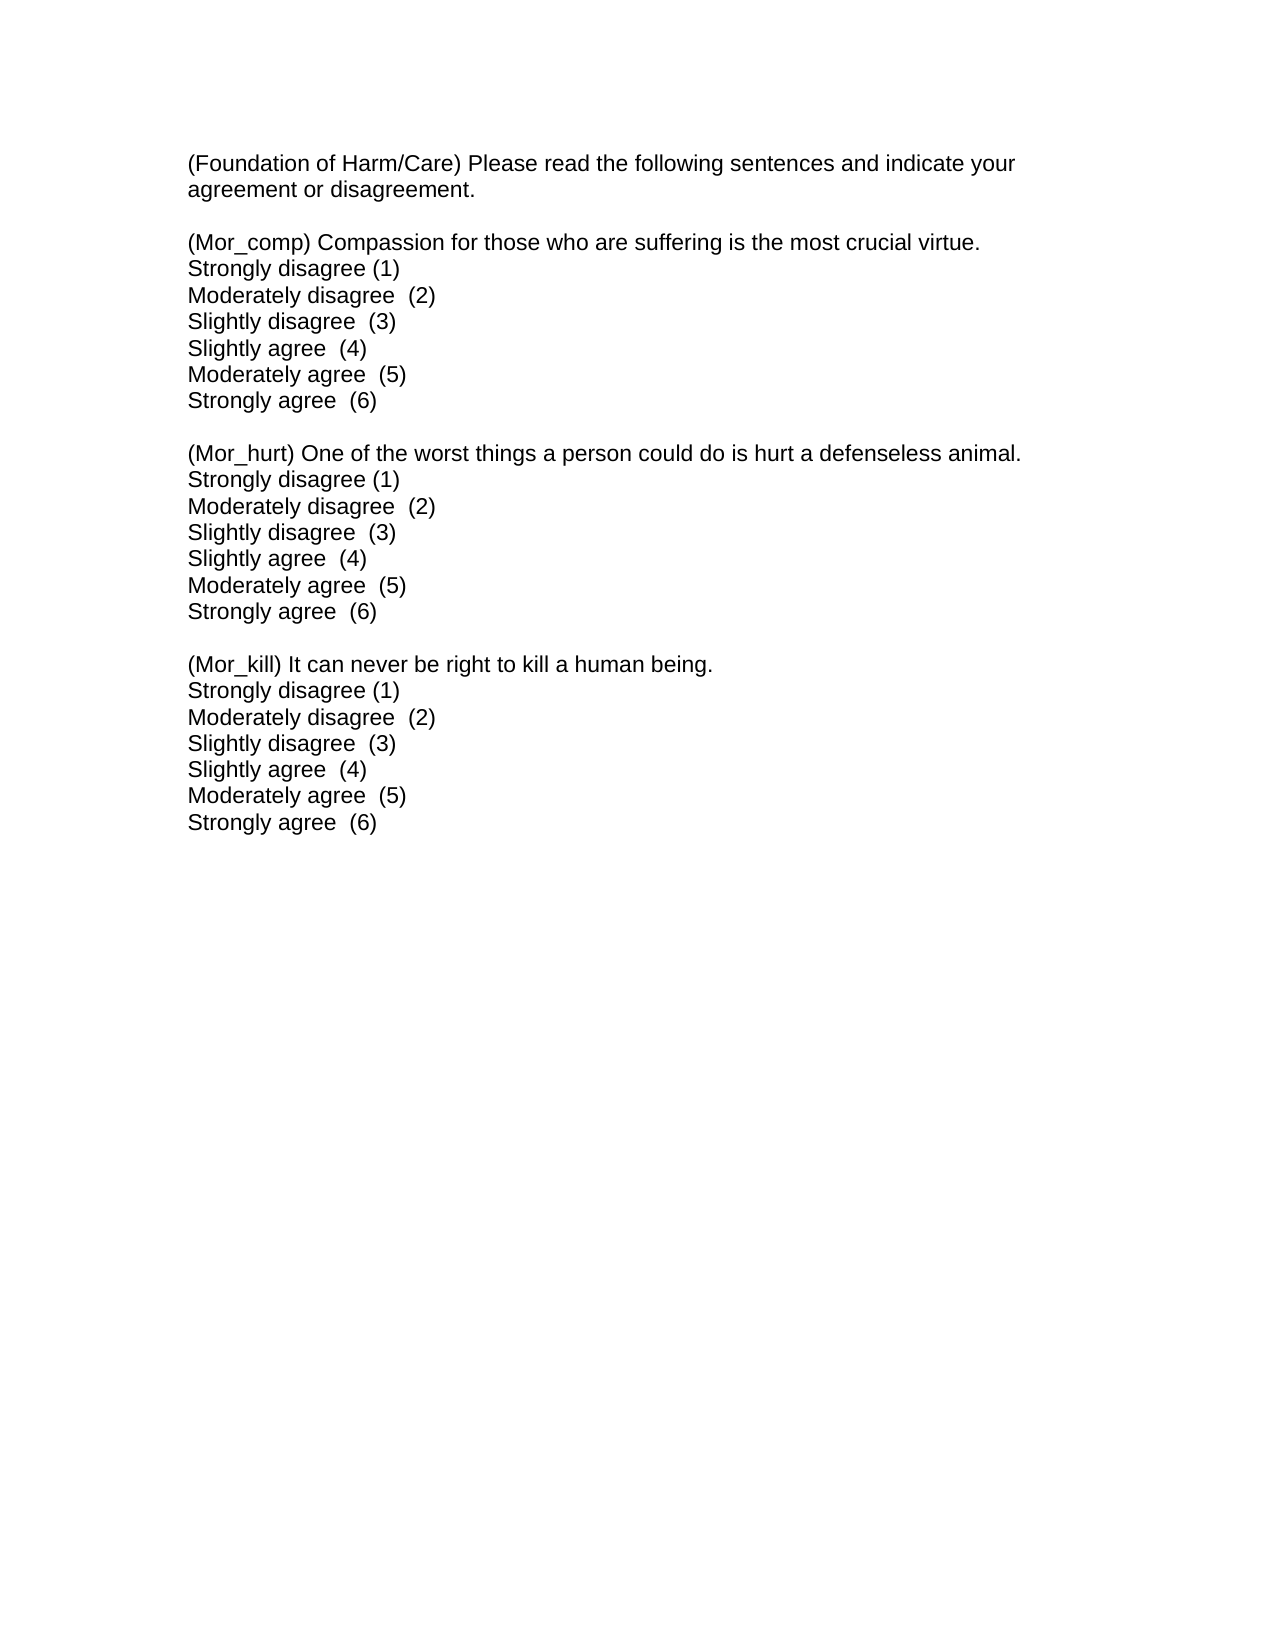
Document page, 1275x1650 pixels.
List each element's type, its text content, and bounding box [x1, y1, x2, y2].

text Strongly agree (6) [187, 387, 1087, 413]
text (Mor_hurt) One of the worst things a person could do is hurt a defenseless animal. [187, 440, 1087, 466]
text Moderately agree (5) [187, 572, 1087, 598]
text Strongly agree (6) [187, 598, 1087, 624]
text Strongly disagree (1) [187, 466, 1087, 493]
text Moderately disagree (2) [187, 703, 1087, 730]
text Slightly agree (4) [187, 334, 1087, 361]
text Strongly agree (6) [187, 809, 1087, 835]
text Moderately agree (5) [187, 782, 1087, 809]
text Slightly agree (4) [187, 545, 1087, 572]
text Moderately disagree (2) [187, 493, 1087, 519]
text Strongly disagree (1) [187, 255, 1087, 282]
text (Foundation of Harm/Care) Please read the following sentences and indicate your agreement or disagreement. [187, 150, 1087, 203]
text Slightly disagree (3) [187, 730, 1087, 756]
text Slightly disagree (3) [187, 308, 1087, 334]
text (Mor_comp) Compassion for those who are suffering is the most crucial virtue. [187, 229, 1087, 255]
text Strongly disagree (1) [187, 677, 1087, 703]
text Slightly agree (4) [187, 756, 1087, 782]
text (Mor_kill) It can never be right to kill a human being. [187, 651, 1087, 677]
text Moderately disagree (2) [187, 282, 1087, 308]
text Moderately agree (5) [187, 361, 1087, 387]
text Slightly disagree (3) [187, 519, 1087, 545]
